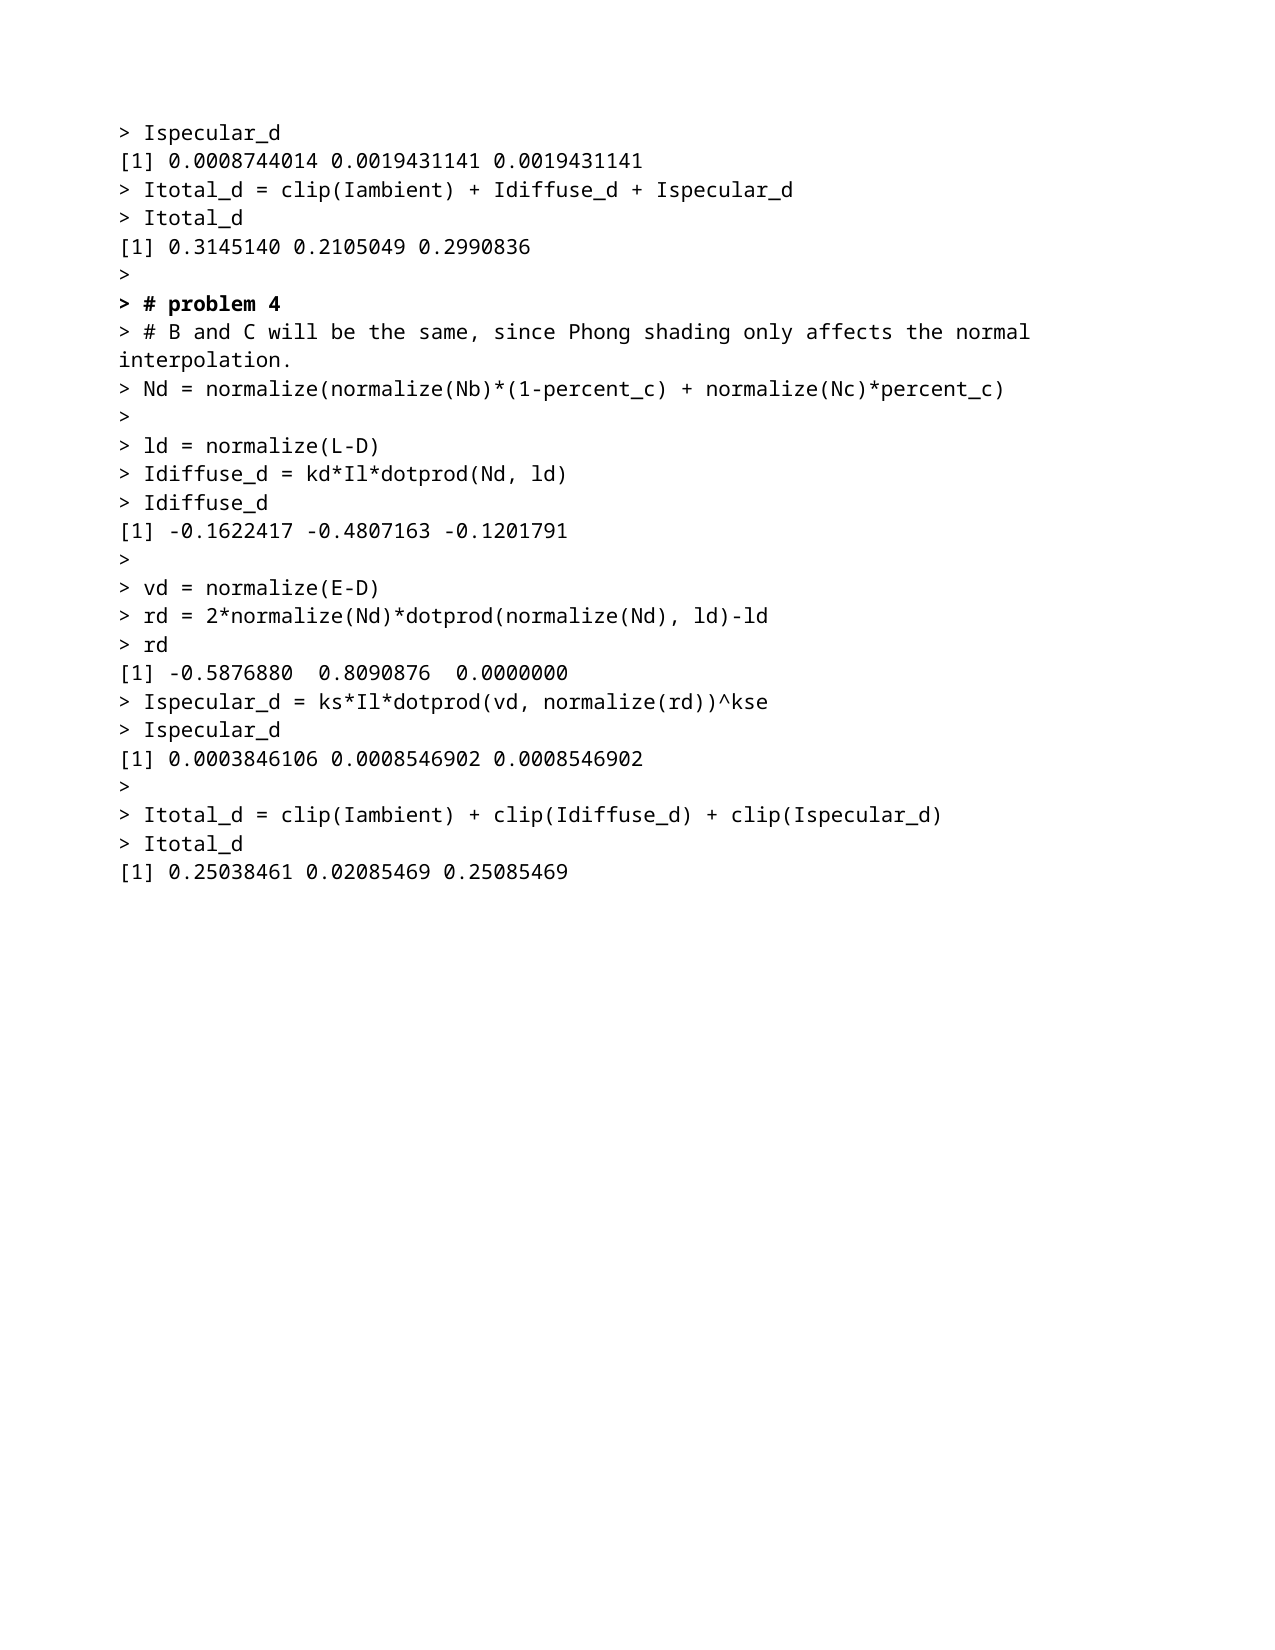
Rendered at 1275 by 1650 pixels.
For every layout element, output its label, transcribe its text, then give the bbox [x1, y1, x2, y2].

text > Itotal_d = clip(Iambient) + Idiffuse_d + Ispecular_d [118, 175, 1157, 203]
text > ld = normalize(L-D) [118, 431, 1157, 459]
text > Itotal_d [118, 203, 1157, 232]
text > Idiffuse_d = kd*Il*dotprod(Nd, ld) [118, 459, 1157, 488]
text > Ispecular_d [118, 118, 1157, 147]
text > Itotal_d [118, 829, 1157, 857]
text > [118, 545, 1157, 573]
text > Itotal_d = clip(Iambient) + clip(Idiffuse_d) + clip(Ispecular_d) [118, 801, 1157, 829]
text [1] -0.5876880 0.8090876 0.0000000 [118, 658, 1157, 687]
text > Nd = normalize(normalize(Nb)*(1-percent_c) + normalize(Nc)*percent_c) [118, 374, 1157, 402]
text > [118, 402, 1157, 431]
text > # problem 4 [118, 289, 1157, 317]
text [1] 0.3145140 0.2105049 0.2990836 [118, 232, 1157, 260]
text > Idiffuse_d [118, 488, 1157, 516]
text > rd [118, 630, 1157, 658]
text > Ispecular_d = ks*Il*dotprod(vd, normalize(rd))^kse [118, 687, 1157, 715]
text > [118, 772, 1157, 801]
text [1] -0.1622417 -0.4807163 -0.1201791 [118, 516, 1157, 545]
text [1] 0.25038461 0.02085469 0.25085469 [118, 857, 1157, 886]
text > rd = 2*normalize(Nd)*dotprod(normalize(Nd), ld)-ld [118, 602, 1157, 630]
text > [118, 260, 1157, 289]
text > # B and C will be the same, since Phong shading only affects the normal interpolation. [118, 317, 1157, 374]
text > vd = normalize(E-D) [118, 573, 1157, 602]
text [1] 0.0003846106 0.0008546902 0.0008546902 [118, 744, 1157, 772]
text [1] 0.0008744014 0.0019431141 0.0019431141 [118, 147, 1157, 175]
text > Ispecular_d [118, 715, 1157, 744]
